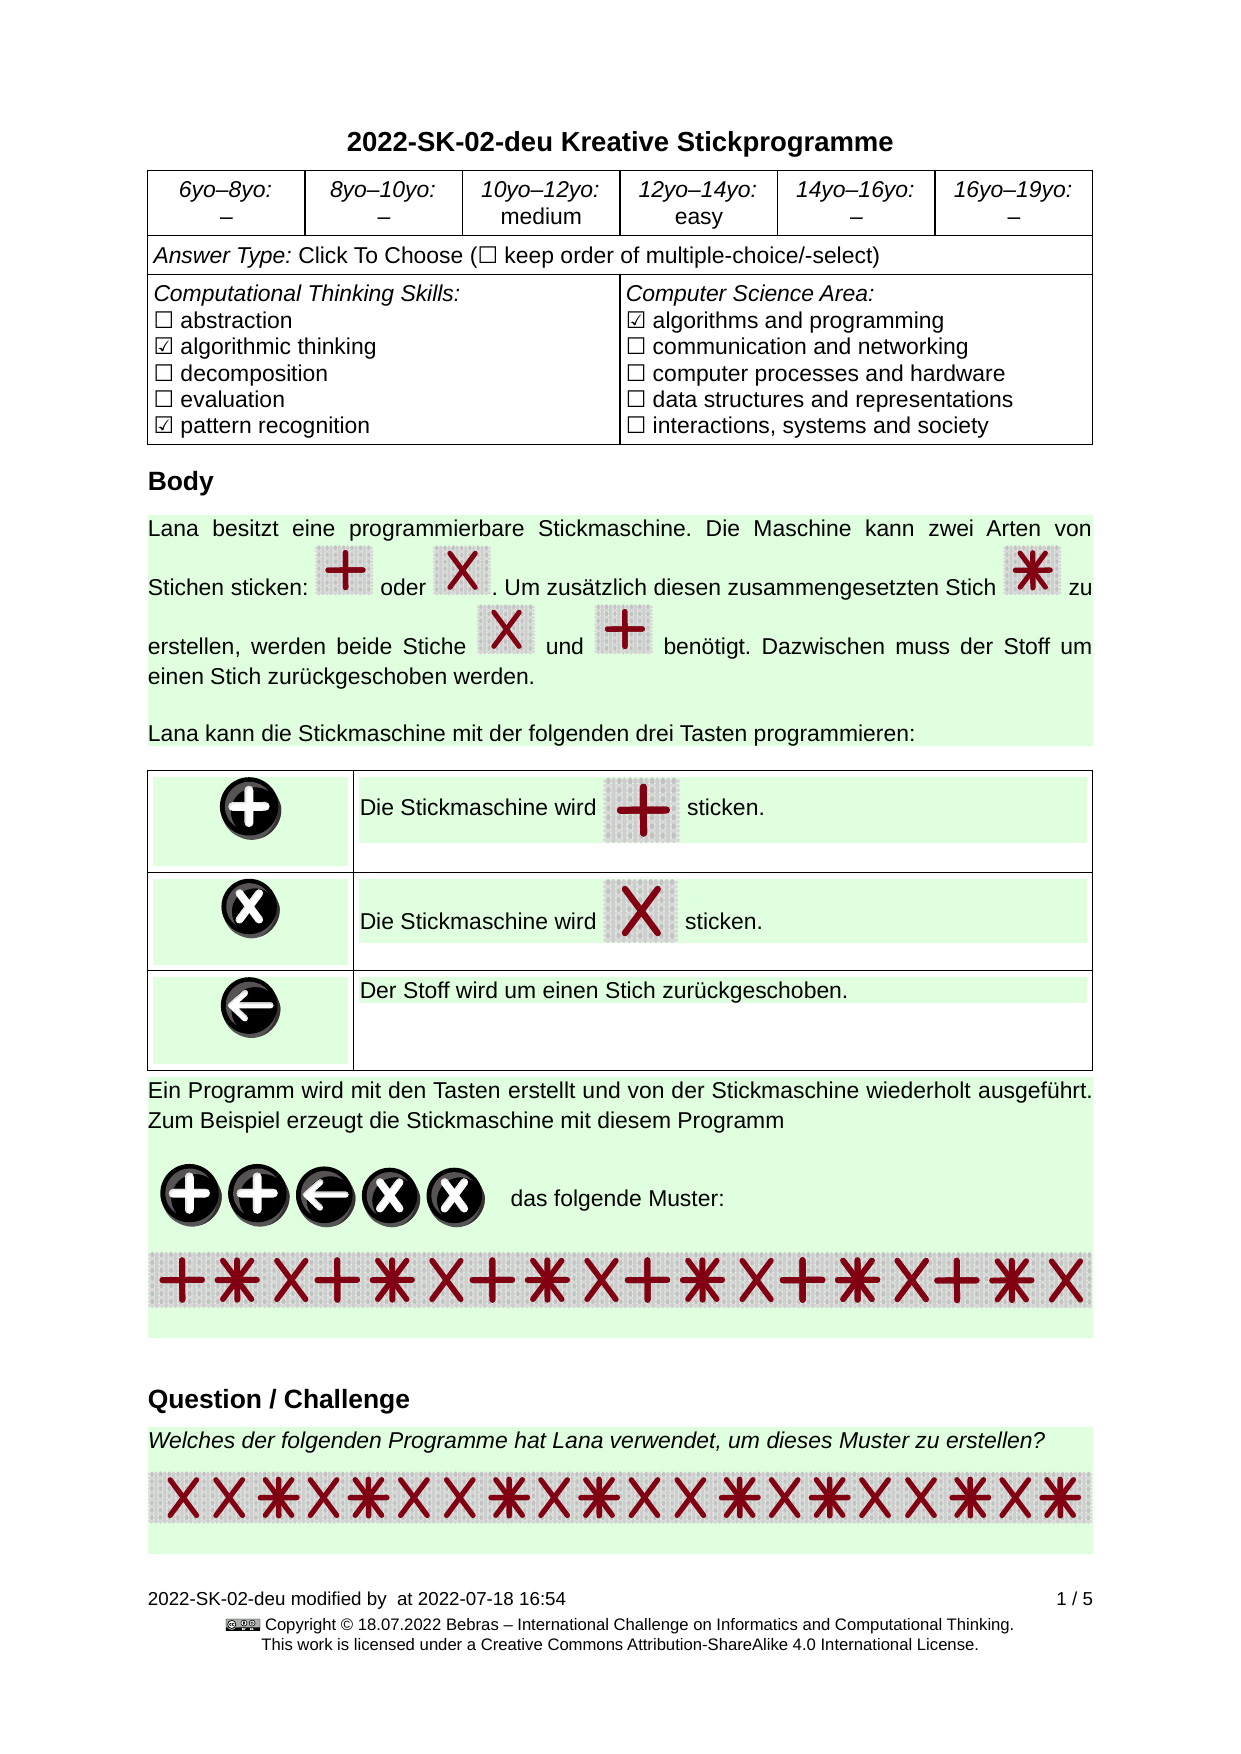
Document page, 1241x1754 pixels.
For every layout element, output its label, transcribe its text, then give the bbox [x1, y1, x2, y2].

subtitle 2022-SK-02-deu Kreative Stickprogramme [148, 125, 1093, 157]
subtitle Body [148, 466, 1093, 496]
table_cell Computer Science Area: ☑ algorithms and programming ☐ communication and networking ☐ computer processes and hardware ☐ data structures and representations ☐ interactions, systems and society [621, 275, 1092, 444]
table_cell [148, 873, 353, 970]
text [148, 1164, 186, 1227]
text Lana besitzt eine programmierbare Stickmaschine. Die Maschine kann zwei Arten von Stichen sticken: oder . Um zusätzlich diesen zusammengesetzten Stich zu erstellen, werden beide Stiche und benötigt. Dazwischen muss der Stoff um einen Stich zurückgeschoben werden. [148, 515, 1093, 689]
table_cell Computational Thinking Skills: ☐ abstraction ☑ algorithmic thinking ☐ decomposition ☐ evaluation ☑ pattern recognition [148, 275, 619, 444]
table_cell Answer Type: Click To Choose (☐ keep order of multiple-choice/-select) [148, 236, 1092, 274]
table_header Die Stickmaschine wird sticken. [354, 771, 1092, 872]
table_cell Die Stickmaschine wird sticken. [354, 873, 1092, 970]
table_header 14yo–16yo: – [778, 171, 934, 235]
table_header [148, 771, 353, 872]
table_cell [148, 971, 353, 1070]
table_header 12yo–14yo: easy [621, 171, 777, 235]
subtitle Question / Challenge [148, 1384, 1093, 1414]
table_cell Der Stoff wird um einen Stich zurückgeschoben. [354, 971, 1092, 1070]
table_header 8yo–10yo: – [306, 171, 462, 235]
text Ein Programm wird mit den Tasten erstellt und von der Stickmaschine wiederholt ausgeführt. Zum Beispiel erzeugt die Stickmaschine mit diesem Programm [148, 1077, 1093, 1134]
text das folgende Muster: [266, 1164, 1093, 1227]
text Lana kann die Stickmaschine mit der folgenden drei Tasten programmieren: [148, 720, 1093, 746]
text Welches der folgenden Programme hat Lana verwendet, um dieses Muster zu erstellen? [148, 1427, 1093, 1453]
table_header 10yo–12yo: medium [463, 171, 619, 235]
text [198, 1164, 254, 1227]
table_header 16yo–19yo: – [936, 171, 1092, 235]
table_header 6yo–8yo: – [148, 171, 304, 235]
